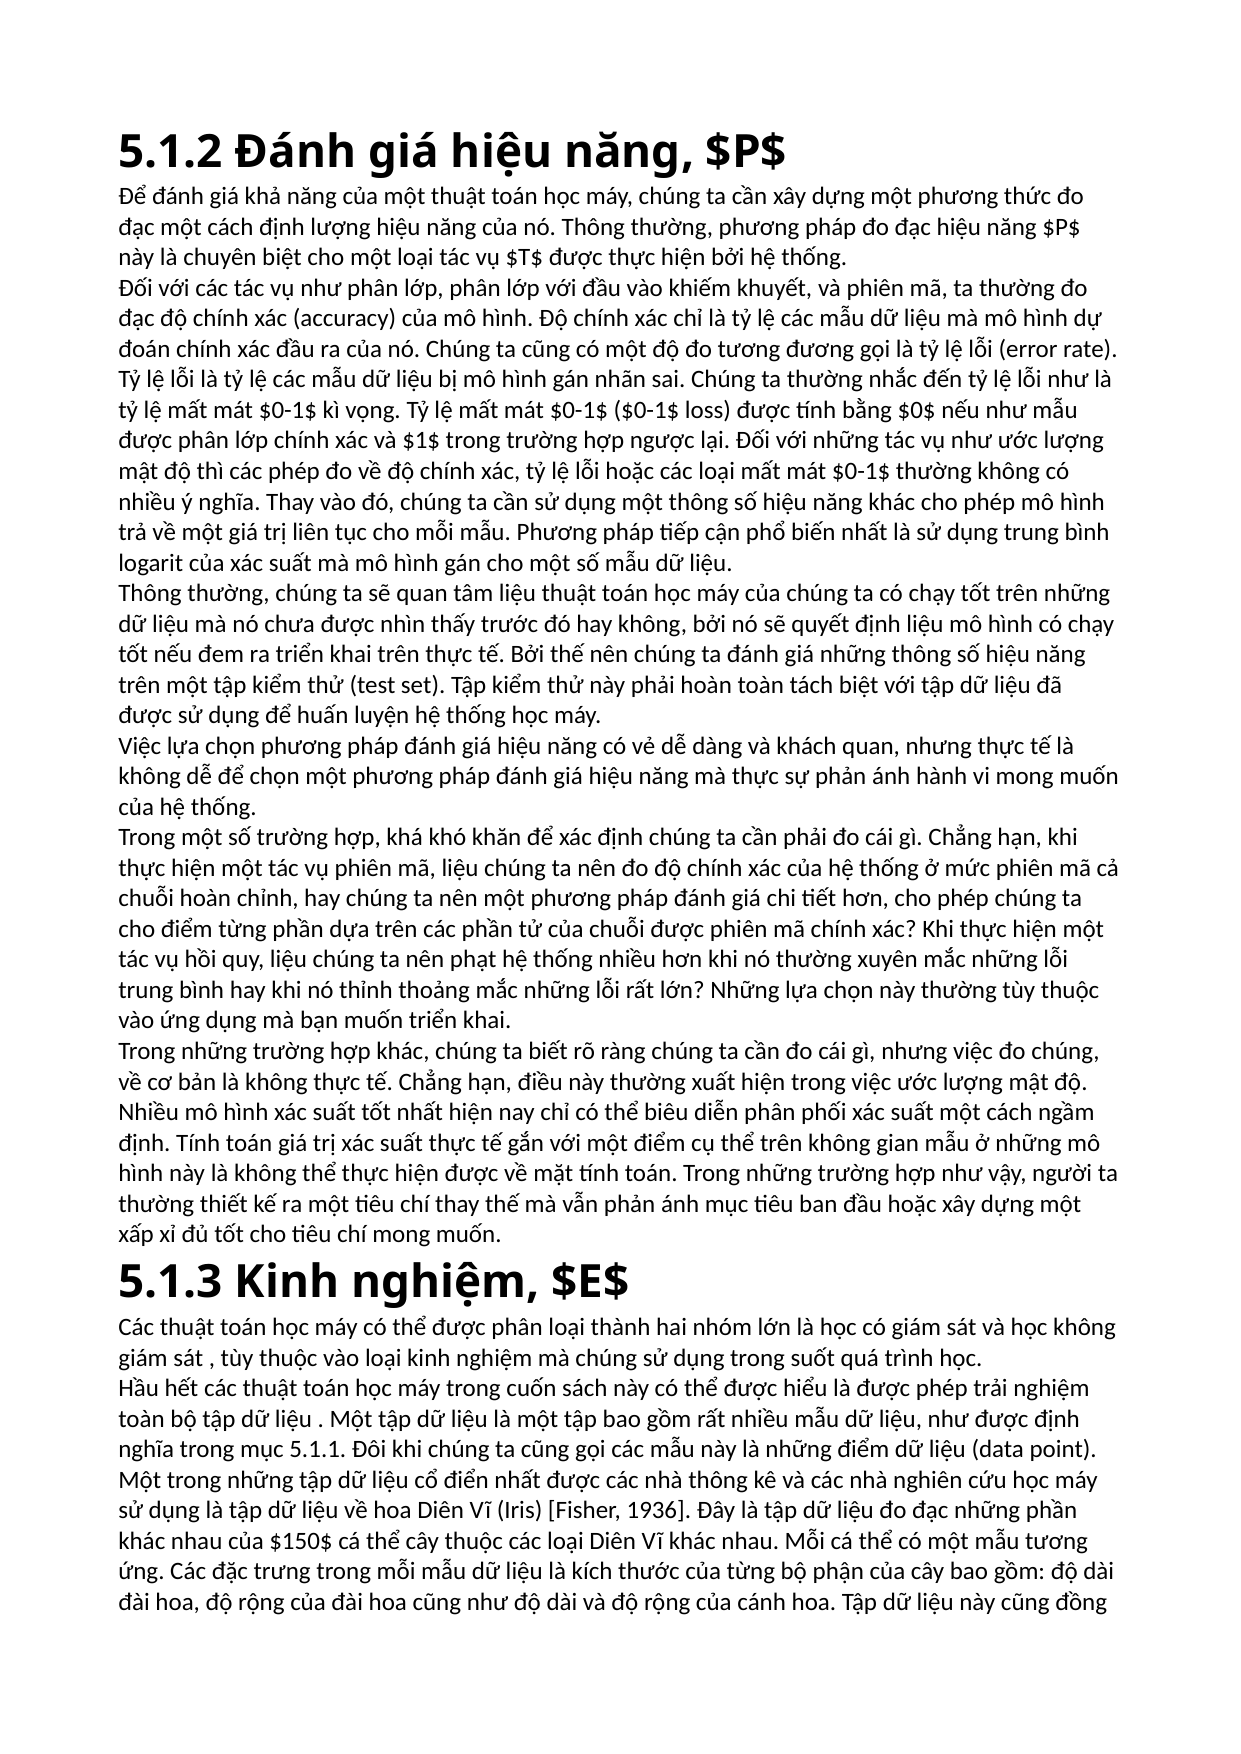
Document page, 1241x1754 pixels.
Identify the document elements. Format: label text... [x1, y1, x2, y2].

text Một trong những tập dữ liệu cổ điển nhất được các nhà thông kê và các nhà nghiên cứu học máy sử dụng là tập dữ liệu về hoa Diên Vĩ (Iris) [Fisher, 1936]. Đây là tập dữ liệu đo đạc những phần khác nhau của $150$ cá thể cây thuộc các loại Diên Vĩ khác nhau. Mỗi cá thể có một mẫu tương ứng. Các đặc trưng trong mỗi mẫu dữ liệu là kích thước của từng bộ phận của cây bao gồm: độ dài đài hoa, độ rộng của đài hoa cũng như độ dài và độ rộng của cánh hoa. Tập dữ liệu này cũng đồng [118, 1464, 1122, 1616]
subtitle 5.1.2 Đánh giá hiệu năng, $P$ [118, 118, 1122, 181]
text Việc lựa chọn phương pháp đánh giá hiệu năng có vẻ dễ dàng và khách quan, nhưng thực tế là không dễ để chọn một phương pháp đánh giá hiệu năng mà thực sự phản ánh hành vi mong muốn của hệ thống. [118, 730, 1122, 821]
text Thông thường, chúng ta sẽ quan tâm liệu thuật toán học máy của chúng ta có chạy tốt trên những dữ liệu mà nó chưa được nhìn thấy trước đó hay không, bởi nó sẽ quyết định liệu mô hình có chạy tốt nếu đem ra triển khai trên thực tế. Bởi thế nên chúng ta đánh giá những thông số hiệu năng trên một tập kiểm thử (test set). Tập kiểm thử này phải hoàn toàn tách biệt với tập dữ liệu đã được sử dụng để huấn luyện hệ thống học máy. [118, 577, 1122, 730]
text Để đánh giá khả năng của một thuật toán học máy, chúng ta cần xây dựng một phương thức đo đạc một cách định lượng hiệu năng của nó. Thông thường, phương pháp đo đạc hiệu năng $P$ này là chuyên biệt cho một loại tác vụ $T$ được thực hiện bởi hệ thống. [118, 181, 1122, 272]
subtitle 5.1.3 Kinh nghiệm, $E$ [118, 1249, 1122, 1311]
text Trong một số trường hợp, khá khó khăn để xác định chúng ta cần phải đo cái gì. Chẳng hạn, khi thực hiện một tác vụ phiên mã, liệu chúng ta nên đo độ chính xác của hệ thống ở mức phiên mã cả chuỗi hoàn chỉnh, hay chúng ta nên một phương pháp đánh giá chi tiết hơn, cho phép chúng ta cho điểm từng phần dựa trên các phần tử của chuỗi được phiên mã chính xác? Khi thực hiện một tác vụ hồi quy, liệu chúng ta nên phạt hệ thống nhiều hơn khi nó thường xuyên mắc những lỗi trung bình hay khi nó thỉnh thoảng mắc những lỗi rất lớn? Những lựa chọn này thường tùy thuộc vào ứng dụng mà bạn muốn triển khai. [118, 821, 1122, 1035]
text Hầu hết các thuật toán học máy trong cuốn sách này có thể được hiểu là được phép trải nghiệm toàn bộ tập dữ liệu . Một tập dữ liệu là một tập bao gồm rất nhiều mẫu dữ liệu, như được định nghĩa trong mục 5.1.1. Đôi khi chúng ta cũng gọi các mẫu này là những điểm dữ liệu (data point). [118, 1372, 1122, 1464]
text Đối với các tác vụ như phân lớp, phân lớp với đầu vào khiếm khuyết, và phiên mã, ta thường đo đạc độ chính xác (accuracy) của mô hình. Độ chính xác chỉ là tỷ lệ các mẫu dữ liệu mà mô hình dự đoán chính xác đầu ra của nó. Chúng ta cũng có một độ đo tương đương gọi là tỷ lệ lỗi (error rate). Tỷ lệ lỗi là tỷ lệ các mẫu dữ liệu bị mô hình gán nhãn sai. Chúng ta thường nhắc đến tỷ lệ lỗi như là tỷ lệ mất mát $0-1$ kì vọng. Tỷ lệ mất mát $0-1$ ($0-1$ loss) được tính bằng $0$ nếu như mẫu được phân lớp chính xác và $1$ trong trường hợp ngược lại. Đối với những tác vụ như ước lượng mật độ thì các phép đo về độ chính xác, tỷ lệ lỗi hoặc các loại mất mát $0-1$ thường không có nhiều ý nghĩa. Thay vào đó, chúng ta cần sử dụng một thông số hiệu năng khác cho phép mô hình trả về một giá trị liên tục cho mỗi mẫu. Phương pháp tiếp cận phổ biến nhất là sử dụng trung bình logarit của xác suất mà mô hình gán cho một số mẫu dữ liệu. [118, 272, 1122, 577]
text Các thuật toán học máy có thể được phân loại thành hai nhóm lớn là học có giám sát và học không giám sát , tùy thuộc vào loại kinh nghiệm mà chúng sử dụng trong suốt quá trình học. [118, 1311, 1122, 1372]
text Trong những trường hợp khác, chúng ta biết rõ ràng chúng ta cần đo cái gì, nhưng việc đo chúng, về cơ bản là không thực tế. Chẳng hạn, điều này thường xuất hiện trong việc ước lượng mật độ. Nhiều mô hình xác suất tốt nhất hiện nay chỉ có thể biêu diễn phân phối xác suất một cách ngầm định. Tính toán giá trị xác suất thực tế gắn với một điểm cụ thể trên không gian mẫu ở những mô hình này là không thể thực hiện được về mặt tính toán. Trong những trường hợp như vậy, người ta thường thiết kế ra một tiêu chí thay thế mà vẫn phản ánh mục tiêu ban đầu hoặc xây dựng một xấp xỉ đủ tốt cho tiêu chí mong muốn. [118, 1035, 1122, 1249]
